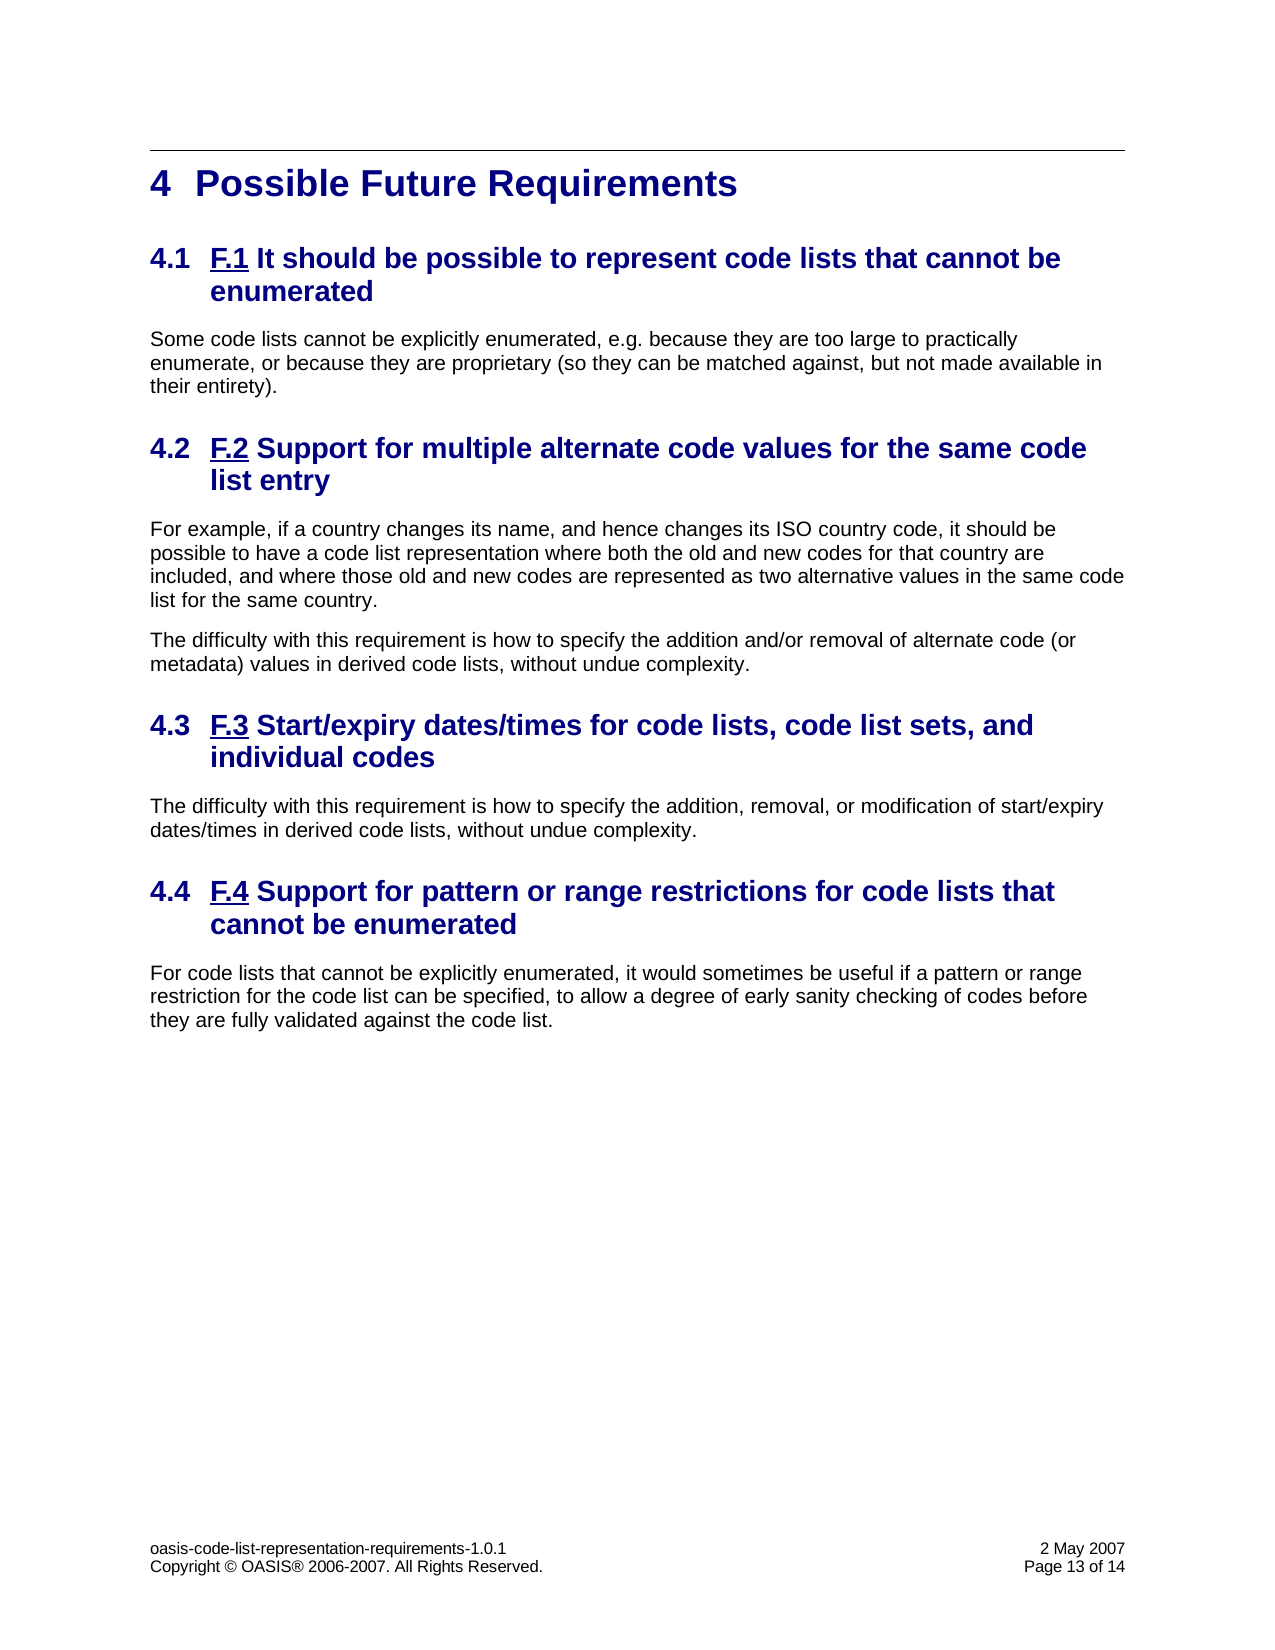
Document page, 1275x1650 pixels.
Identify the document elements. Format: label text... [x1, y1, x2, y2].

subtitle F.3 Start/expiry dates/times for code lists, code list sets, and individual codes [150, 709, 1125, 774]
text The difficulty with this requirement is how to specify the addition and/or removal of alternate code (or metadata) values in derived code lists, without undue complexity. [150, 628, 1125, 676]
subtitle Possible Future Requirements [150, 151, 1125, 204]
text For code lists that cannot be explicitly enumerated, it would sometimes be useful if a pattern or range restriction for the code list can be specified, to allow a degree of early sanity checking of codes before they are fully validated against the code list. [150, 961, 1125, 1032]
subtitle F.2 Support for multiple alternate code values for the same code list entry [150, 432, 1125, 497]
subtitle F.1 It should be possible to represent code lists that cannot be enumerated [150, 242, 1125, 307]
text For example, if a country changes its name, and hence changes its ISO country code, it should be possible to have a code list representation where both the old and new codes for that country are included, and where those old and new codes are represented as two alternative values in the same code list for the same country. [150, 518, 1125, 612]
text The difficulty with this requirement is how to specify the addition, removal, or modification of start/expiry dates/times in derived code lists, without undue complexity. [150, 795, 1125, 842]
subtitle F.4 Support for pattern or range restrictions for code lists that cannot be enumerated [150, 875, 1125, 940]
text Some code lists cannot be explicitly enumerated, e.g. because they are too large to practically enumerate, or because they are proprietary (so they can be matched against, but not made available in their entirety). [150, 328, 1125, 398]
